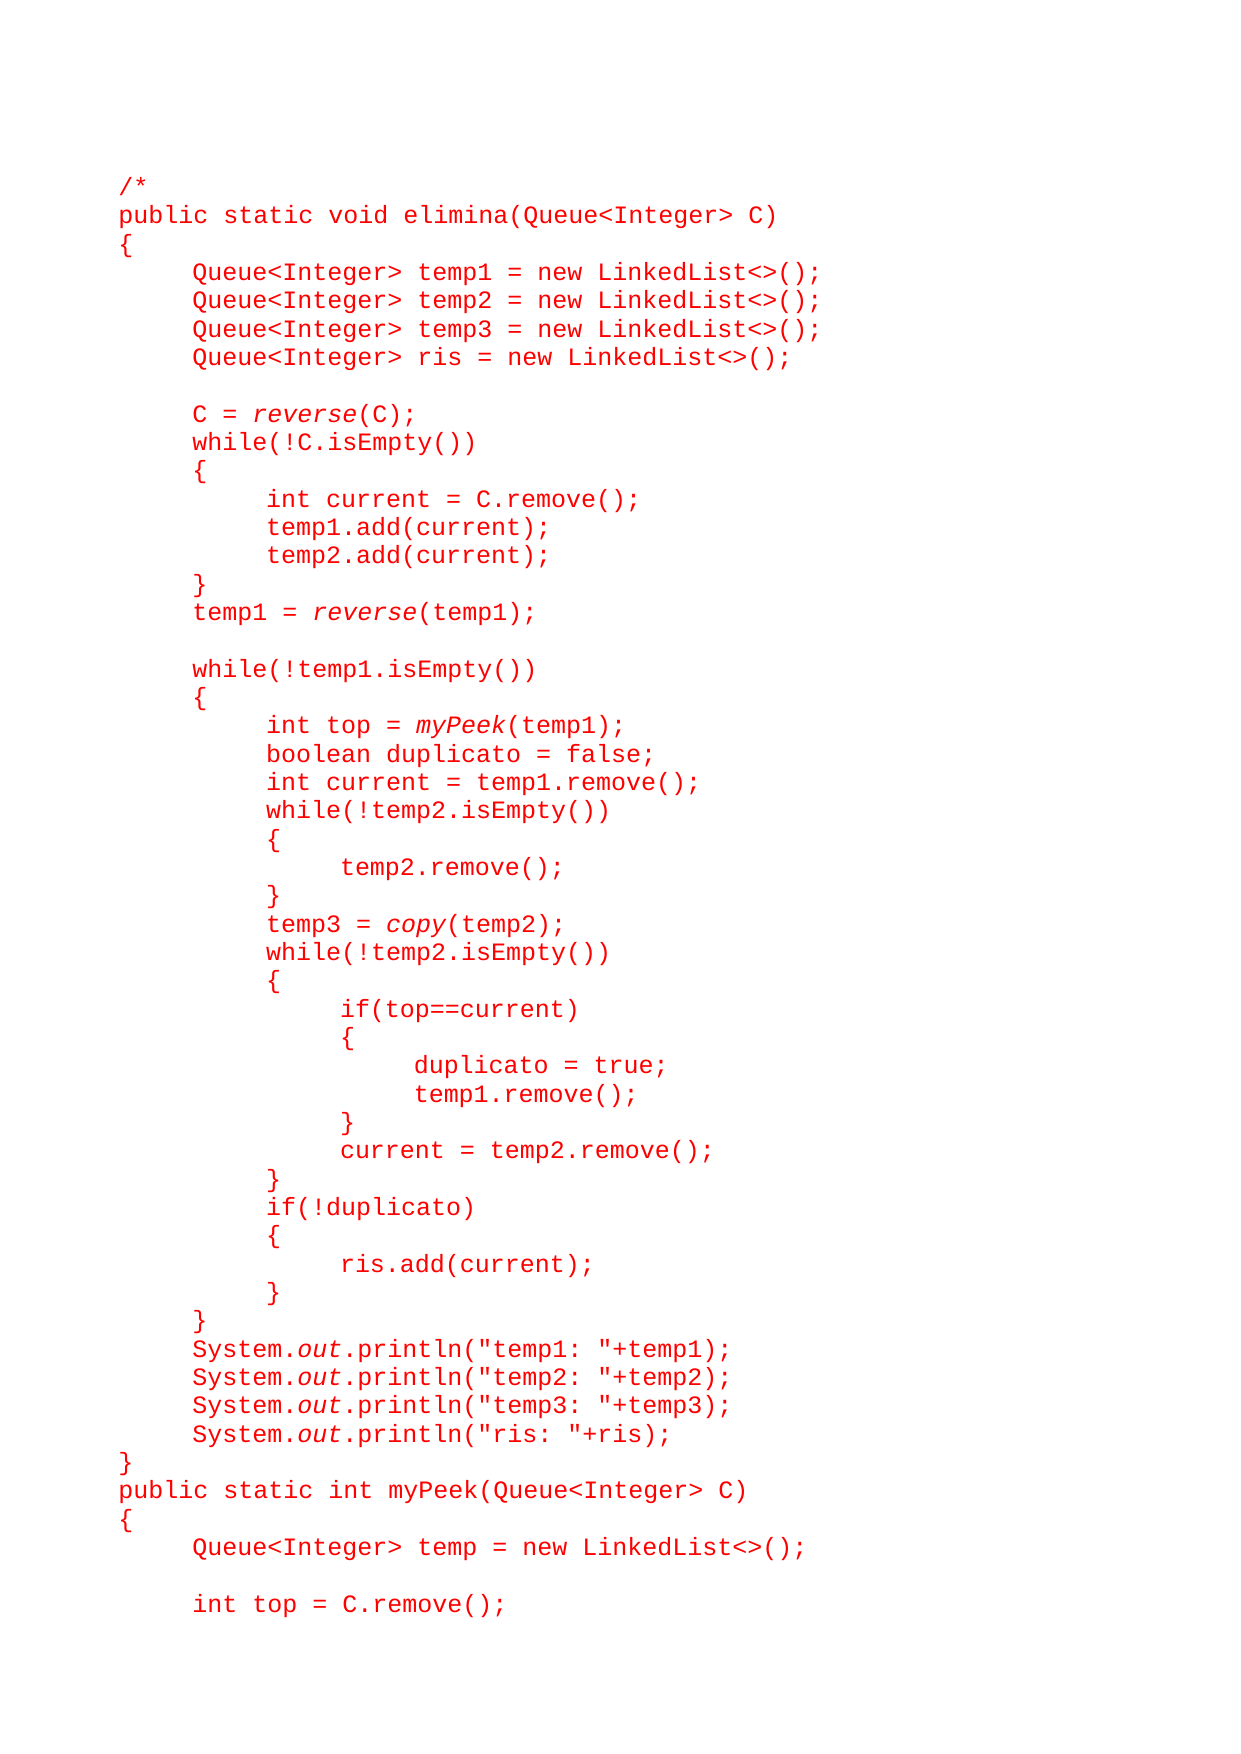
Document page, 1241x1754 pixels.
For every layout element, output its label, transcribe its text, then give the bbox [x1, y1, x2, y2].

text /* public static void elimina(Queue<Integer> C) { Queue<Integer> temp1 = new LinkedList<>(); Queue<Integer> temp2 = new LinkedList<>(); Queue<Integer> temp3 = new LinkedList<>(); Queue<Integer> ris = new LinkedList<>(); C = reverse(C); while(!C.isEmpty()) { int current = C.remove(); temp1.add(current); temp2.add(current); } temp1 = reverse(temp1); while(!temp1.isEmpty()) { int top = myPeek(temp1); boolean duplicato = false; int current = temp1.remove(); while(!temp2.isEmpty()) { temp2.remove(); } temp3 = copy(temp2); while(!temp2.isEmpty()) { if(top==current) { duplicato = true; temp1.remove(); } current = temp2.remove(); } if(!duplicato) { ris.add(current); } } System.out.println("temp1: "+temp1); System.out.println("temp2: "+temp2); System.out.println("temp3: "+temp3); System.out.println("ris: "+ris); } public static int myPeek(Queue<Integer> C) { Queue<Integer> temp = new LinkedList<>(); int top = C.remove(); [118, 175, 1122, 1620]
text [118, 118, 1122, 175]
